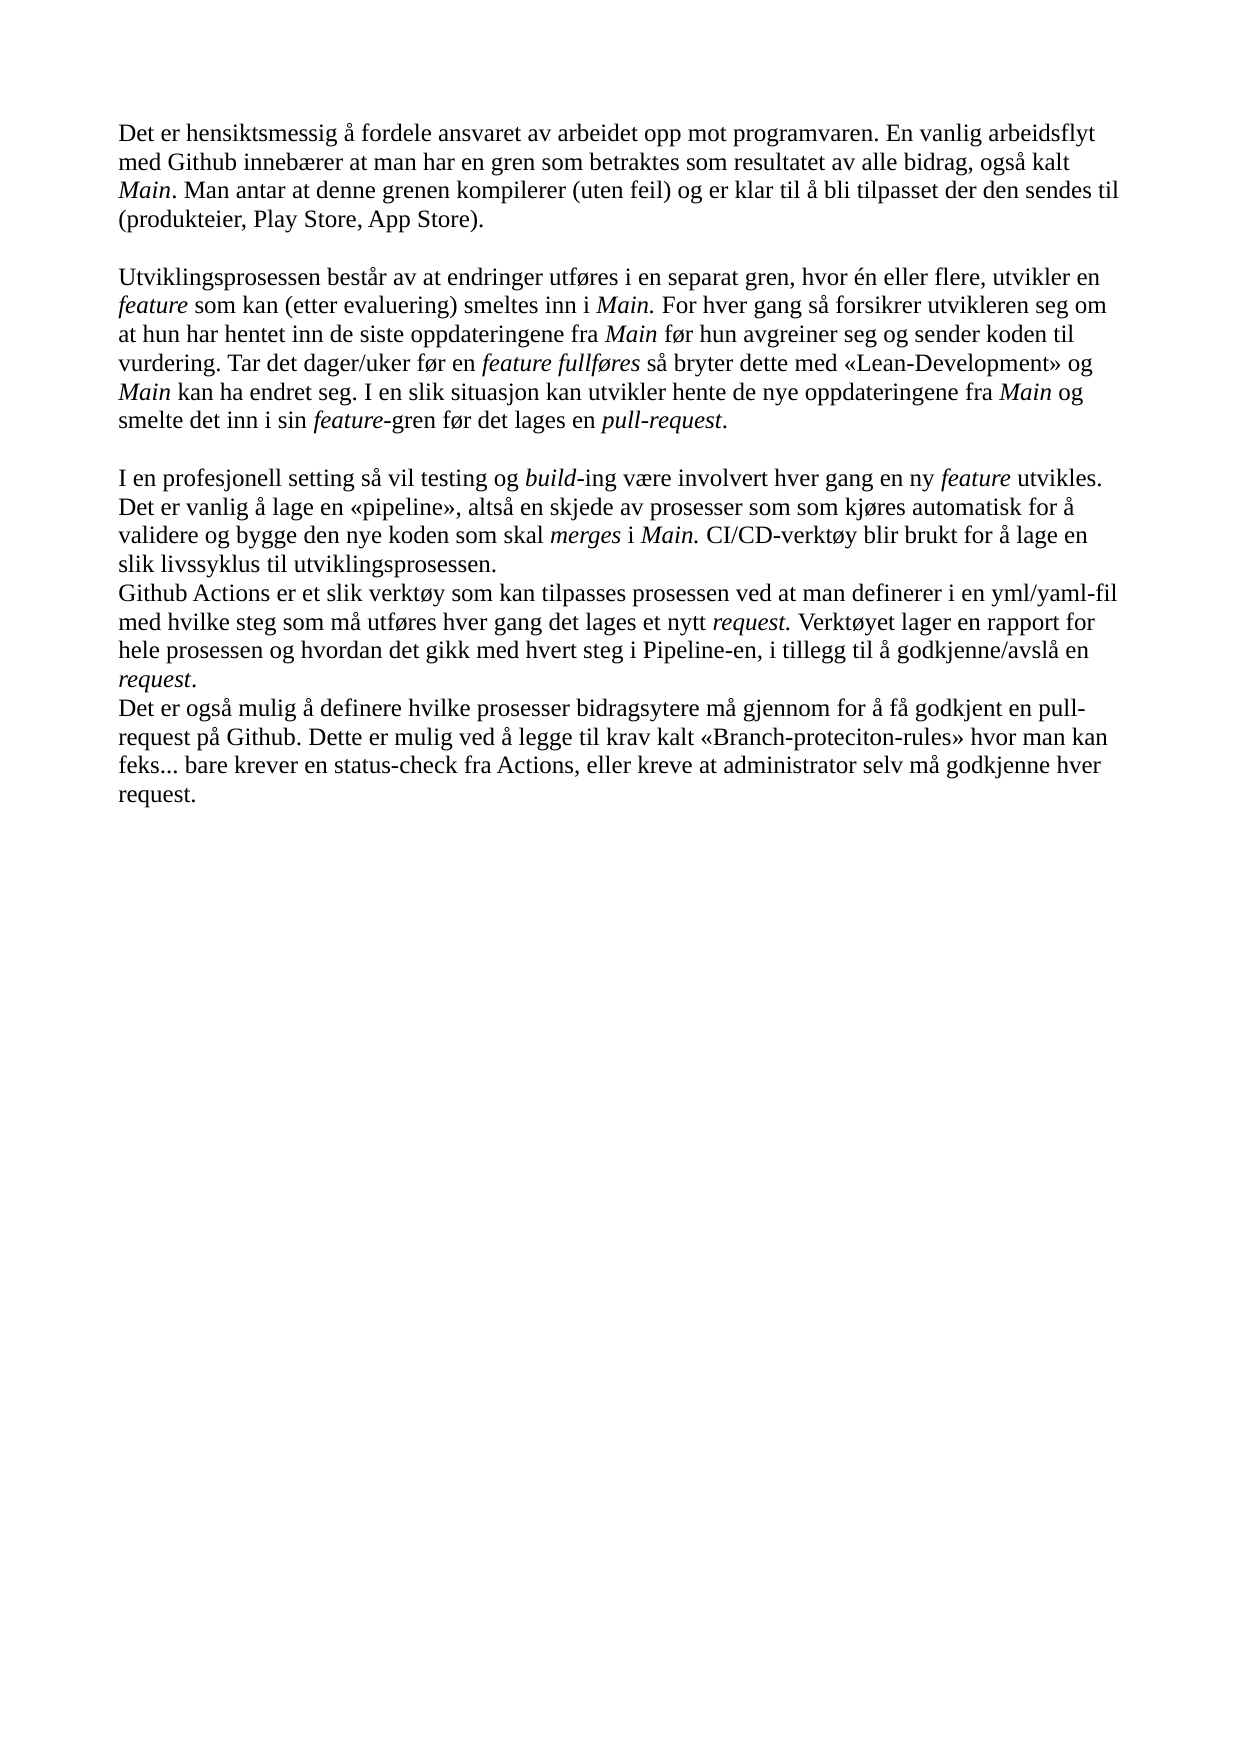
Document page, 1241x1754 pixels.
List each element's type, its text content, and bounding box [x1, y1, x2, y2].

text Github Actions er et slik verktøy som kan tilpasses prosessen ved at man definerer i en yml/yaml-fil med hvilke steg som må utføres hver gang det lages et nytt request. Verktøyet lager en rapport for hele prosessen og hvordan det gikk med hvert steg i Pipeline-en, i tillegg til å godkjenne/avslå en request. [118, 578, 1122, 693]
text Det er også mulig å definere hvilke prosesser bidragsytere må gjennom for å få godkjent en pull-request på Github. Dette er mulig ved å legge til krav kalt «Branch-proteciton-rules» hvor man kan feks... bare krever en status-check fra Actions, eller kreve at administrator selv må godkjenne hver request. [118, 693, 1122, 808]
text Utviklingsprosessen består av at endringer utføres i en separat gren, hvor én eller flere, utvikler en feature som kan (etter evaluering) smeltes inn i Main. For hver gang så forsikrer utvikleren seg om at hun har hentet inn de siste oppdateringene fra Main før hun avgreiner seg og sender koden til vurdering. Tar det dager/uker før en feature fullføres så bryter dette med «Lean-Development» og Main kan ha endret seg. I en slik situasjon kan utvikler hente de nye oppdateringene fra Main og smelte det inn i sin feature-gren før det lages en pull-request. [118, 262, 1122, 434]
text I en profesjonell setting så vil testing og build-ing være involvert hver gang en ny feature utvikles. Det er vanlig å lage en «pipeline», altså en skjede av prosesser som som kjøres automatisk for å validere og bygge den nye koden som skal merges i Main. CI/CD-verktøy blir brukt for å lage en slik livssyklus til utviklingsprosessen. [118, 463, 1122, 578]
text Det er hensiktsmessig å fordele ansvaret av arbeidet opp mot programvaren. En vanlig arbeidsflyt med Github innebærer at man har en gren som betraktes som resultatet av alle bidrag, også kalt Main. Man antar at denne grenen kompilerer (uten feil) og er klar til å bli tilpasset der den sendes til (produkteier, Play Store, App Store). [118, 118, 1122, 233]
